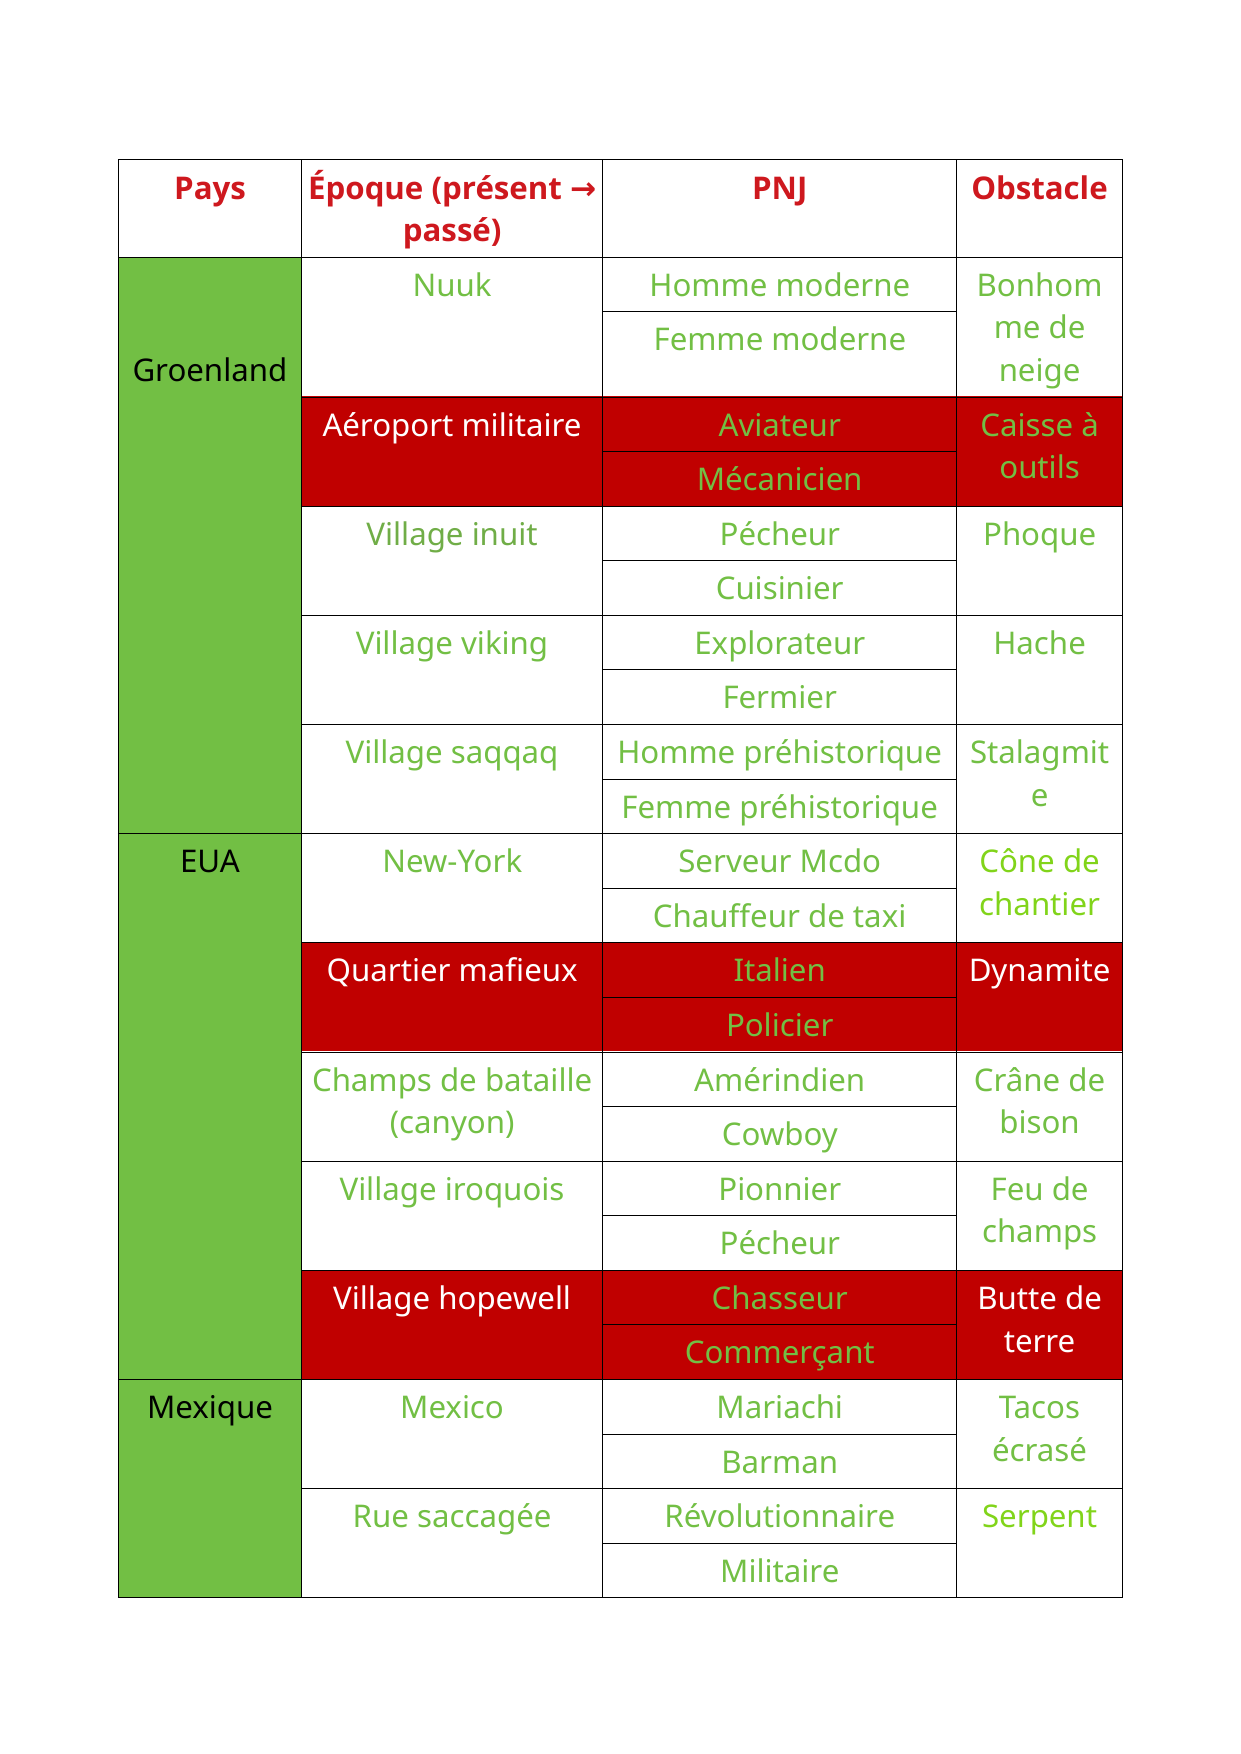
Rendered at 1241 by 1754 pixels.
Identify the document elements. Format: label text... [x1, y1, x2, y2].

table_cell Phoque [957, 507, 1122, 615]
table_cell New-York [302, 834, 602, 942]
table_cell Serveur Mcdo [603, 834, 956, 888]
table_cell Commerçant [603, 1325, 956, 1379]
table_cell Village saqqaq [302, 725, 602, 833]
table_cell Mexico [302, 1380, 602, 1488]
table_cell Cuisinier [603, 561, 956, 615]
table_cell Tacos écrasé [957, 1380, 1122, 1488]
table_cell Crâne de bison [957, 1053, 1122, 1161]
table_cell Fermier [603, 670, 956, 724]
table_cell Village hopewell [302, 1271, 602, 1379]
table_cell Mexique [119, 1380, 301, 1597]
table_cell Quartier mafieux [302, 943, 602, 1051]
table_cell Feu de champs [957, 1162, 1122, 1270]
table_cell Amérindien [603, 1053, 956, 1106]
table_cell Caisse à outils [957, 398, 1122, 506]
table_cell Village inuit [302, 507, 602, 615]
table_cell Pécheur [603, 507, 956, 560]
table_cell Cowboy [603, 1107, 956, 1161]
table_cell Dynamite [957, 943, 1122, 1051]
table_cell Aéroport militaire [302, 398, 602, 506]
table_cell Village viking [302, 616, 602, 724]
table_cell Homme moderne [603, 258, 956, 311]
table_cell Mariachi [603, 1380, 956, 1433]
table_cell Bonhomme de neige [957, 258, 1122, 396]
table_cell Homme préhistorique [603, 725, 956, 778]
table_cell Cône de chantier [957, 834, 1122, 942]
table_cell Mécanicien [603, 452, 956, 506]
table_cell Rue saccagée [302, 1489, 602, 1597]
table_cell Champs de bataille (canyon) [302, 1053, 602, 1161]
table_cell Pécheur [603, 1216, 956, 1270]
table_header Pays [119, 160, 301, 257]
table_cell Nuuk [302, 258, 602, 396]
table_header Obstacle [957, 160, 1122, 257]
table_cell Chasseur [603, 1271, 956, 1324]
table_cell Stalagmite [957, 725, 1122, 833]
table_cell Hache [957, 616, 1122, 724]
table_cell Serpent [957, 1489, 1122, 1597]
table_cell Révolutionnaire [603, 1489, 956, 1543]
table_cell Explorateur [603, 616, 956, 669]
table_cell Aviateur [603, 398, 956, 451]
table_cell Butte de terre [957, 1271, 1122, 1379]
table_cell Italien [603, 943, 956, 997]
table_cell Femme moderne [603, 312, 956, 396]
table_cell Policier [603, 998, 956, 1051]
table_cell Barman [603, 1435, 956, 1488]
table_cell Village iroquois [302, 1162, 602, 1270]
table_cell Militaire [603, 1544, 956, 1597]
table_cell Pionnier [603, 1162, 956, 1215]
table_cell Chauffeur de taxi [603, 889, 956, 942]
table_cell Groenland [119, 258, 301, 833]
table_cell EUA [119, 834, 301, 1379]
table_header PNJ [603, 160, 956, 257]
table_cell Femme préhistorique [603, 780, 956, 833]
table_header Époque (présent → passé) [302, 160, 602, 257]
